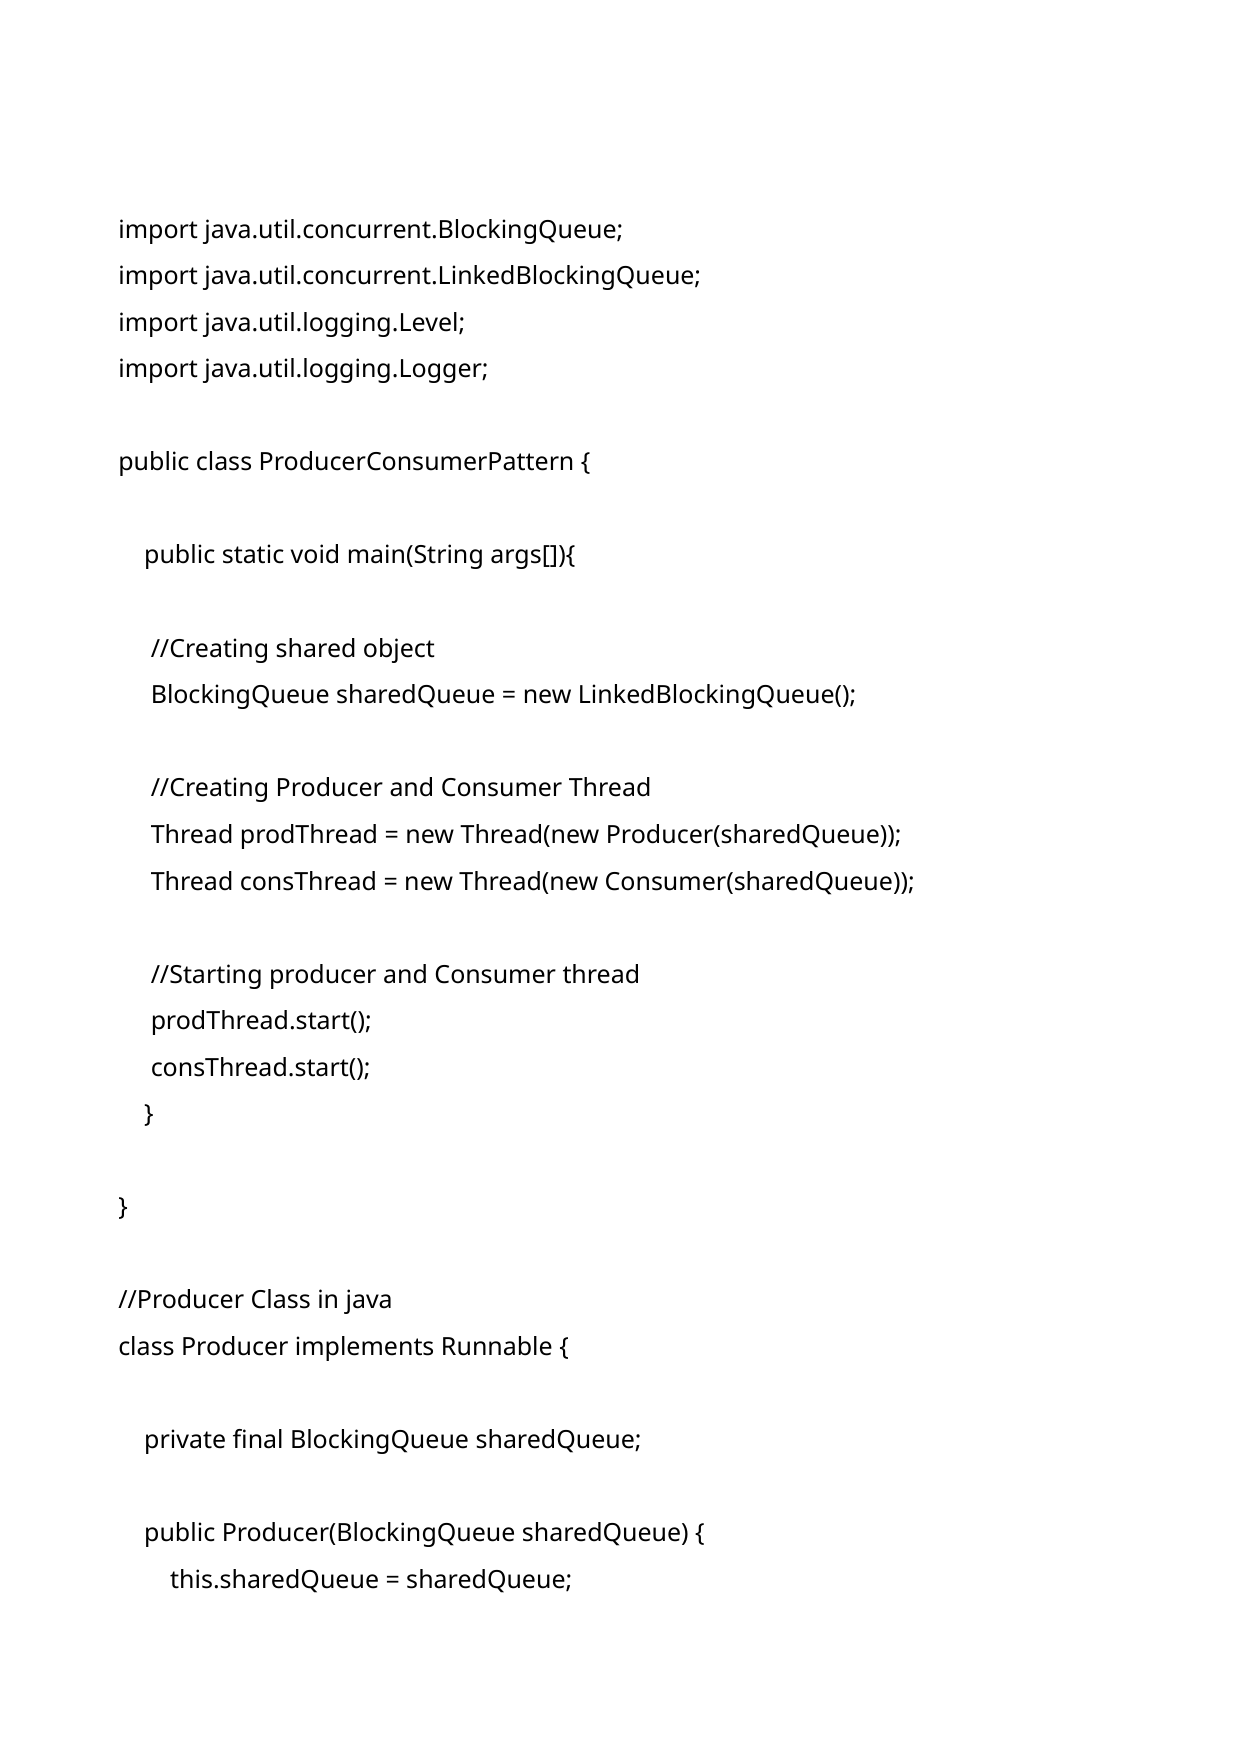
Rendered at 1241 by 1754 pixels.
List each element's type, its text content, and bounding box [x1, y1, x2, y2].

text Thread consThread = new Thread(new Consumer(sharedQueue)); [118, 863, 1122, 897]
text } [118, 1096, 1122, 1130]
text class Producer implements Runnable { [118, 1329, 1122, 1363]
text this.sharedQueue = sharedQueue; [118, 1562, 1122, 1596]
text //Producer Class in java [118, 1282, 1122, 1316]
text //Creating shared object [118, 630, 1122, 664]
text public static void main(String args[]){ [118, 537, 1122, 571]
text //Creating Producer and Consumer Thread [118, 770, 1122, 804]
text BlockingQueue sharedQueue = new LinkedBlockingQueue(); [118, 677, 1122, 711]
text import java.util.logging.Logger; [118, 351, 1122, 385]
text public Producer(BlockingQueue sharedQueue) { [118, 1515, 1122, 1549]
text } [118, 1189, 1122, 1223]
text Thread prodThread = new Thread(new Producer(sharedQueue)); [118, 817, 1122, 851]
text import java.util.concurrent.LinkedBlockingQueue; [118, 258, 1122, 292]
text prodThread.start(); [118, 1003, 1122, 1037]
text import java.util.logging.Level; [118, 304, 1122, 338]
text public class ProducerConsumerPattern { [118, 444, 1122, 478]
text consThread.start(); [118, 1049, 1122, 1083]
text //Starting producer and Consumer thread [118, 956, 1122, 990]
text import java.util.concurrent.BlockingQueue; [118, 211, 1122, 245]
text private final BlockingQueue sharedQueue; [118, 1422, 1122, 1456]
